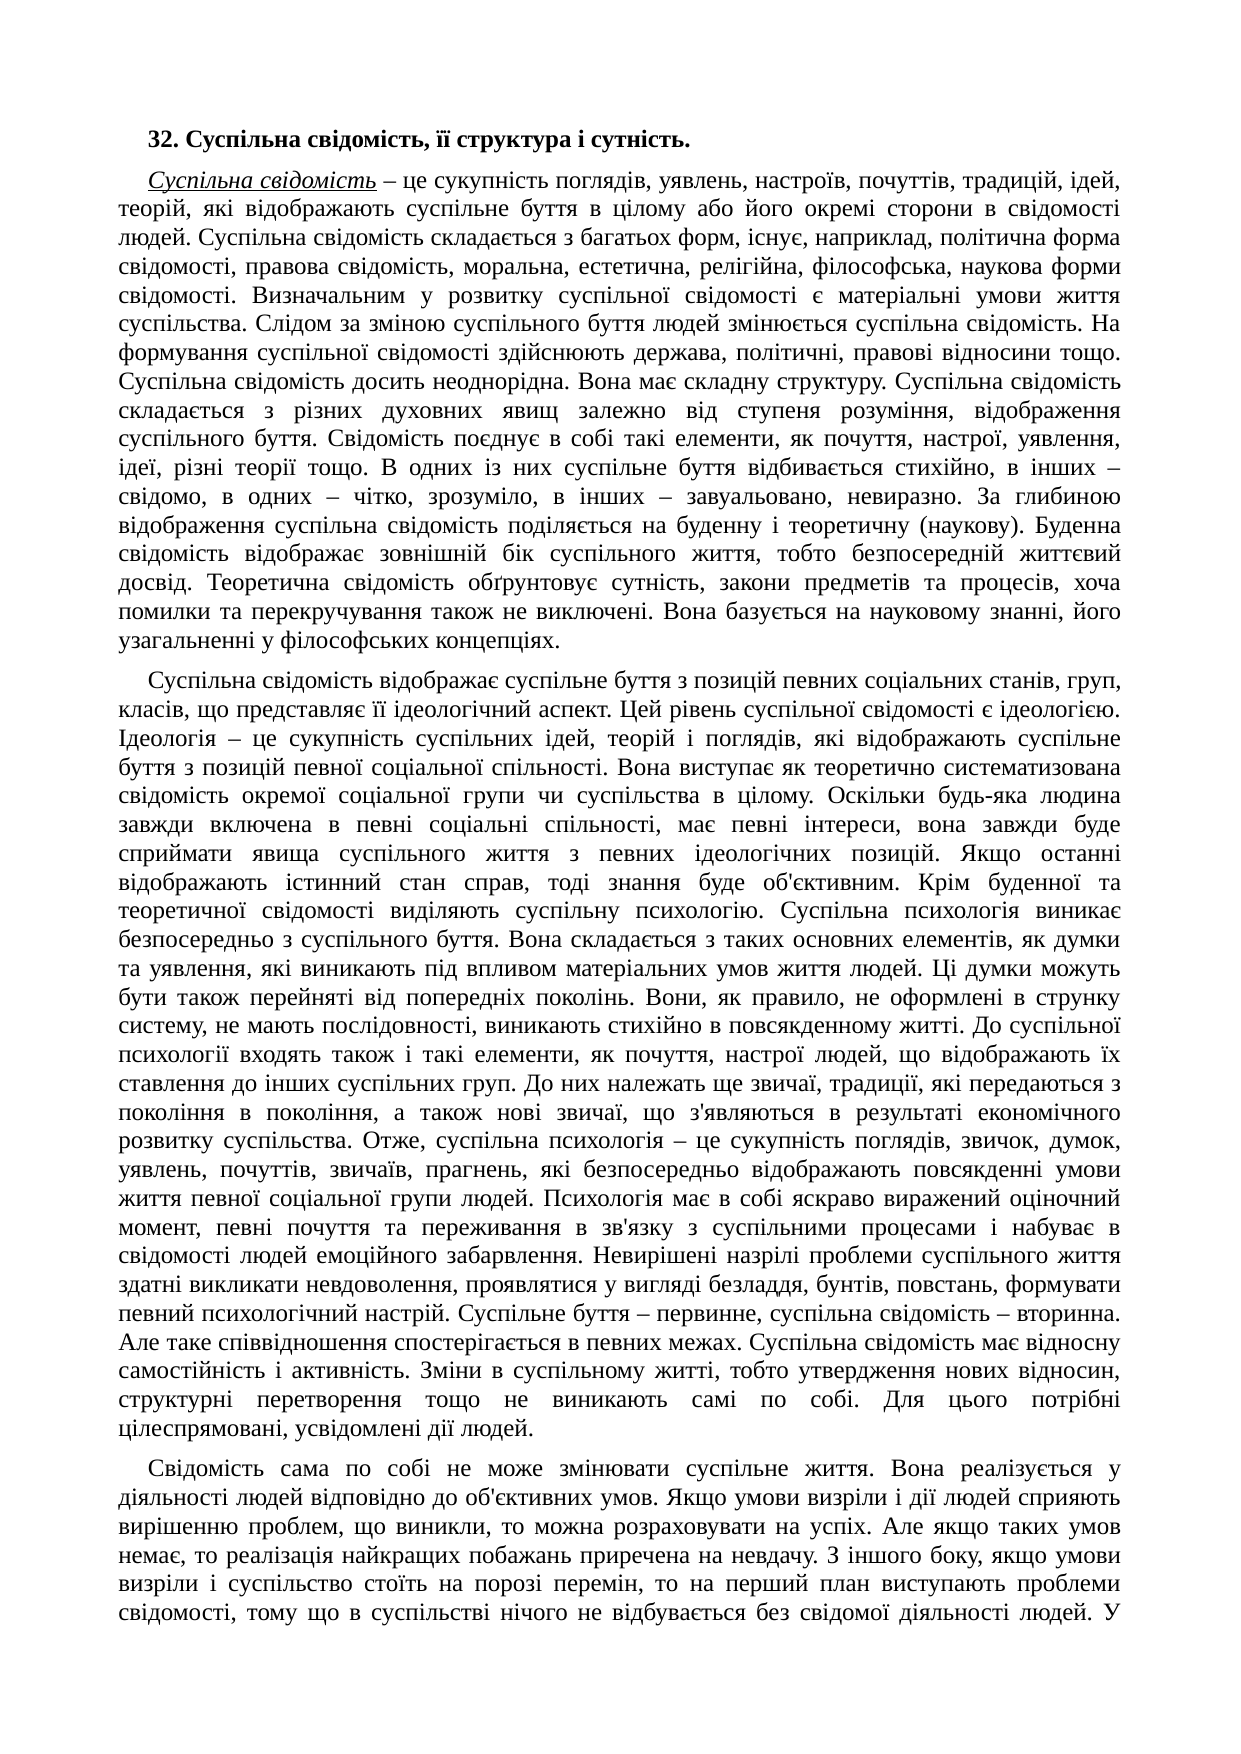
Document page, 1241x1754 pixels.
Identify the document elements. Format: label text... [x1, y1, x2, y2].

text 32. Суспільна свідомість, її структура і сутність. [118, 124, 1122, 153]
text Суспільна свідомість – це сукупність поглядів, уявлень, настроїв, почуттів, традицій, ідей, теорій, які відображають суспільне буття в цілому або його окремі сторони в свідомості людей. Суспільна свідомість складається з багатьох форм, існує, наприклад, політична форма свідомості, правова свідомість, моральна, естетична, релігійна, філософська, наукова форми свідомості. Визначальним у розвитку суспільної свідомості є матеріальні умови життя суспільства. Слідом за зміною суспільного буття людей змінюється суспільна свідомість. На формування суспільної свідомості здійснюють держава, політичні, правові відносини тощо. Суспільна свідомість досить неоднорідна. Вона має складну структуру. Суспільна свідомість складається з різних духовних явищ залежно від ступеня розуміння, відображення суспільного буття. Свідомість поєднує в собі такі елементи, як почуття, настрої, уявлення, ідеї, різні теорії тощо. В одних із них суспільне буття відбивається стихійно, в інших – свідомо, в одних – чітко, зрозуміло, в інших – завуальовано, невиразно. За глибиною відображення суспільна свідомість поділяється на буденну і теоретичну (наукову). Буденна свідомість відображає зовнішній бік суспільного життя, тобто безпосередній життєвий досвід. Теоретична свідомість обґрунтовує сутність, закони предметів та процесів, хоча помилки та перекручування також не виключені. Вона базується на науковому знанні, його узагальненні у філософських концепціях. [118, 165, 1122, 653]
text Свідомість сама по собі не може змінювати суспільне життя. Вона реалізується у діяльності людей відповідно до об'єктивних умов. Якщо умови визріли і дії людей сприяють вирішенню проблем, що виникли, то можна розраховувати на успіх. Але якщо таких умов немає, то реалізація найкращих побажань приречена на невдачу. З іншого боку, якщо умови визріли і суспільство стоїть на порозі перемін, то на перший план виступають проблеми свідомості, тому що в суспільстві нічого не відбувається без свідомої діяльності людей. У [118, 1453, 1122, 1626]
text Суспільна свідомість відображає суспільне буття з позицій певних соціальних станів, груп, класів, що представляє її ідеологічний аспект. Цей рівень суспільної свідомості є ідеологією. Ідеологія – це сукупність суспільних ідей, теорій і поглядів, які відображають суспільне буття з позицій певної соціальної спільності. Вона виступає як теоретично систематизована свідомість окремої соціальної групи чи суспільства в цілому. Оскільки будь-яка людина завжди включена в певні соціальні спільності, має певні інтереси, вона завжди буде сприймати явища суспільного життя з певних ідеологічних позицій. Якщо останні відображають істинний стан справ, тоді знання буде об'єктивним. Крім буденної та теоретичної свідомості виділяють суспільну психологію. Суспільна психологія виникає безпосередньо з суспільного буття. Вона складається з таких основних елементів, як думки та уявлення, які виникають під впливом матеріальних умов життя людей. Ці думки можуть бути також перейняті від попередніх поколінь. Вони, як правило, не оформлені в струнку систему, не мають послідовності, виникають стихійно в повсякденному житті. До суспільної психології входять також і такі елементи, як почуття, настрої людей, що відображають їх ставлення до інших суспільних груп. До них належать ще звичаї, традиції, які передаються з покоління в покоління, а також нові звичаї, що з'являються в результаті економічного розвитку суспільства. Отже, суспільна психологія – це сукупність поглядів, звичок, думок, уявлень, почуттів, звичаїв, прагнень, які безпосередньо відображають повсякденні умови життя певної соціальної групи людей. Психологія має в собі яскраво виражений оціночний момент, певні почуття та переживання в зв'язку з суспільними процесами і набуває в свідомості людей емоційного забарвлення. Невирішені назрілі проблеми суспільного життя здатні викликати невдоволення, проявлятися у вигляді безладдя, бунтів, повстань, формувати певний психологічний настрій. Суспільне буття – первинне, суспільна свідомість – вторинна. Але таке співвідношення спостерігається в певних межах. Суспільна свідомість має відносну самостійність і активність. Зміни в суспільному житті, тобто утвердження нових відносин, структурні перетворення тощо не виникають самі по собі. Для цього потрібні цілеспрямовані, усвідомлені дії людей. [118, 665, 1122, 1442]
